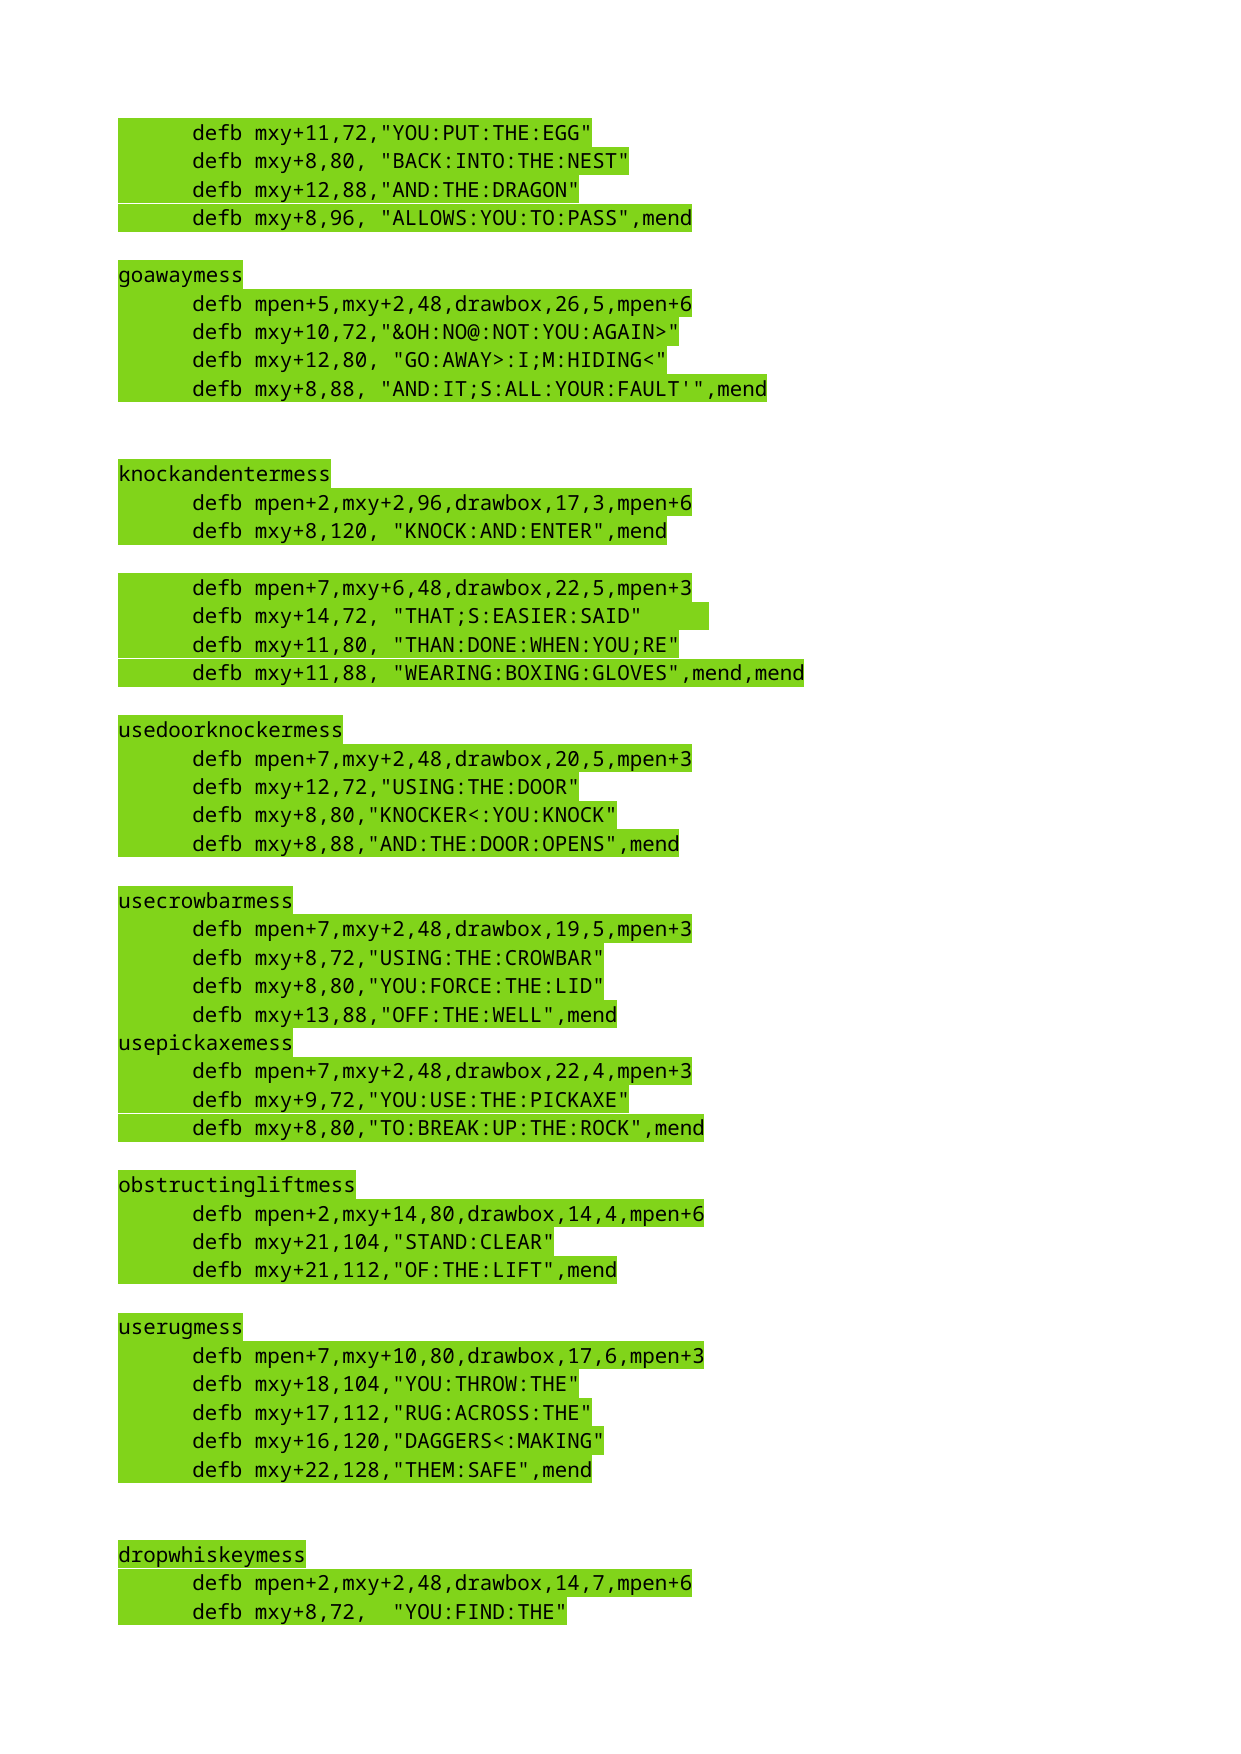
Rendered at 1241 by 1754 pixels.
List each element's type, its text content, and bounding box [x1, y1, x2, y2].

text usecrowbarmess [118, 886, 1122, 914]
text defb mxy+14,72, "THAT;S:EASIER:SAID" [118, 602, 1122, 630]
text defb mxy+11,72,"YOU:PUT:THE:EGG" [118, 118, 1122, 147]
text knockandentermess [118, 459, 1122, 488]
text defb mpen+2,mxy+2,48,drawbox,14,7,mpen+6 [118, 1568, 1122, 1597]
text defb mxy+13,88,"OFF:THE:WELL",mend [118, 1000, 1122, 1028]
text defb mpen+5,mxy+2,48,drawbox,26,5,mpen+6 [118, 289, 1122, 317]
text defb mpen+7,mxy+2,48,drawbox,20,5,mpen+3 [118, 744, 1122, 772]
text defb mxy+9,72,"YOU:USE:THE:PICKAXE" [118, 1085, 1122, 1113]
text defb mxy+22,128,"THEM:SAFE",mend [118, 1455, 1122, 1483]
text defb mxy+21,104,"STAND:CLEAR" [118, 1227, 1122, 1256]
text defb mxy+16,120,"DAGGERS<:MAKING" [118, 1426, 1122, 1455]
text defb mxy+8,120, "KNOCK:AND:ENTER",mend [118, 516, 1122, 545]
text obstructingliftmess [118, 1170, 1122, 1199]
text defb mxy+10,72,"&OH:NO@:NOT:YOU:AGAIN>" [118, 317, 1122, 346]
text dropwhiskeymess [118, 1540, 1122, 1568]
text goawaymess [118, 260, 1122, 289]
text defb mpen+7,mxy+6,48,drawbox,22,5,mpen+3 [118, 573, 1122, 602]
text defb mxy+8,80,"KNOCKER<:YOU:KNOCK" [118, 801, 1122, 829]
text defb mxy+8,72,"USING:THE:CROWBAR" [118, 943, 1122, 971]
text defb mxy+11,80, "THAN:DONE:WHEN:YOU;RE" [118, 630, 1122, 658]
text defb mpen+7,mxy+2,48,drawbox,19,5,mpen+3 [118, 914, 1122, 943]
text defb mxy+11,88, "WEARING:BOXING:GLOVES",mend,mend [118, 658, 1122, 687]
text usepickaxemess [118, 1028, 1122, 1057]
text defb mxy+8,80,"YOU:FORCE:THE:LID" [118, 971, 1122, 1000]
text defb mpen+7,mxy+2,48,drawbox,22,4,mpen+3 [118, 1057, 1122, 1085]
text defb mxy+17,112,"RUG:ACROSS:THE" [118, 1398, 1122, 1426]
text defb mxy+8,88, "AND:IT;S:ALL:YOUR:FAULT'",mend [118, 374, 1122, 402]
text defb mxy+8,80, "BACK:INTO:THE:NEST" [118, 147, 1122, 175]
text defb mpen+2,mxy+14,80,drawbox,14,4,mpen+6 [118, 1199, 1122, 1227]
text defb mxy+21,112,"OF:THE:LIFT",mend [118, 1256, 1122, 1284]
text defb mpen+2,mxy+2,96,drawbox,17,3,mpen+6 [118, 488, 1122, 516]
text defb mpen+7,mxy+10,80,drawbox,17,6,mpen+3 [118, 1341, 1122, 1369]
text defb mxy+12,72,"USING:THE:DOOR" [118, 772, 1122, 801]
text defb mxy+12,80, "GO:AWAY>:I;M:HIDING<" [118, 346, 1122, 374]
text defb mxy+8,88,"AND:THE:DOOR:OPENS",mend [118, 829, 1122, 857]
text defb mxy+12,88,"AND:THE:DRAGON" [118, 175, 1122, 203]
text defb mxy+18,104,"YOU:THROW:THE" [118, 1369, 1122, 1398]
text usedoorknockermess [118, 715, 1122, 744]
text defb mxy+8,96, "ALLOWS:YOU:TO:PASS",mend [118, 203, 1122, 232]
text userugmess [118, 1312, 1122, 1341]
text defb mxy+8,80,"TO:BREAK:UP:THE:ROCK",mend [118, 1113, 1122, 1142]
text defb mxy+8,72, "YOU:FIND:THE" [118, 1597, 1122, 1625]
